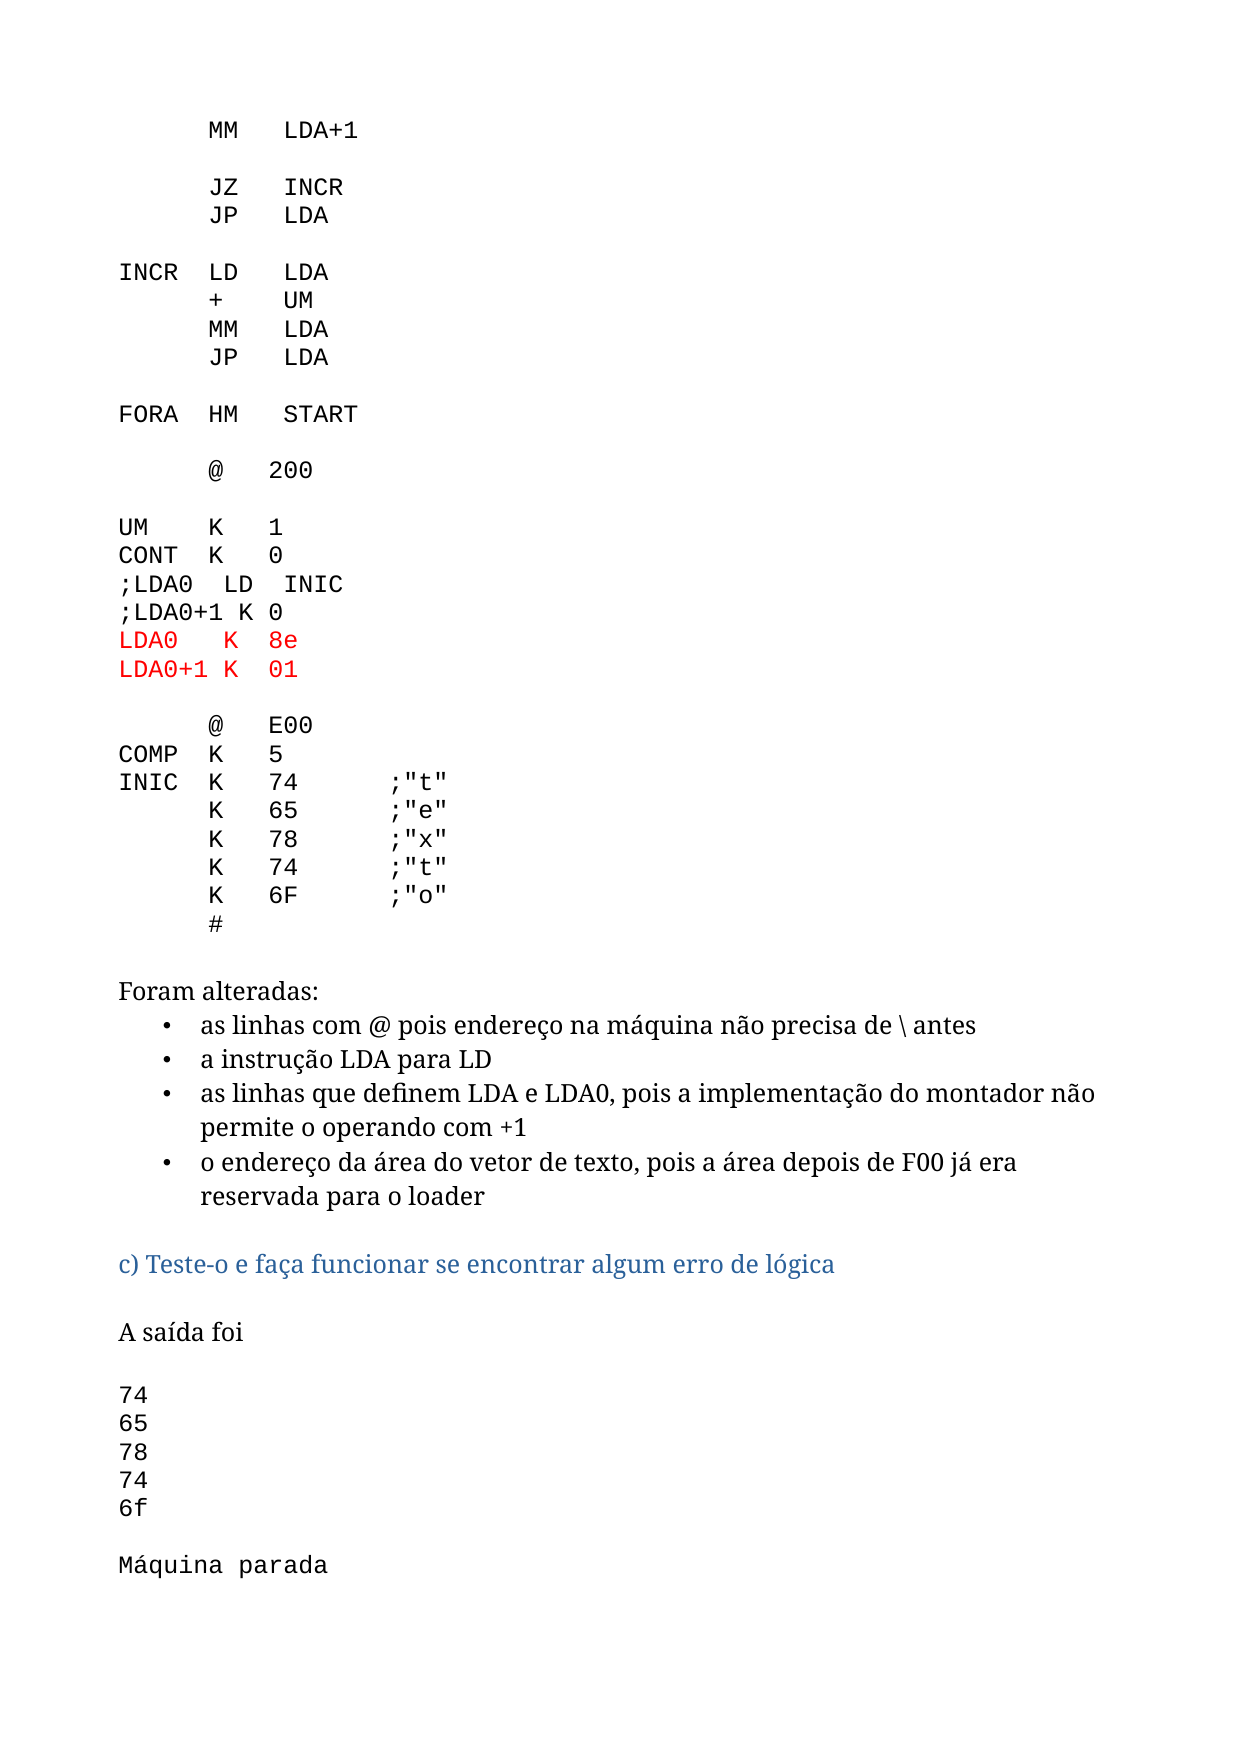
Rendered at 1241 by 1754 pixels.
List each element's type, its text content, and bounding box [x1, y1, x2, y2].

text MM LDA [118, 316, 1122, 345]
text # [118, 911, 1122, 940]
text 6f [118, 1496, 1122, 1524]
text 74 [118, 1383, 1122, 1411]
text UM K 1 [118, 515, 1122, 543]
text JP LDA [118, 345, 1122, 373]
text K 74 ;"t" [118, 855, 1122, 883]
text ;LDA0 LD INIC [118, 571, 1122, 600]
text 74 [118, 1468, 1122, 1496]
text c) Teste-o e faça funcionar se encontrar algum erro de lógica [118, 1246, 1122, 1280]
text 78 [118, 1439, 1122, 1468]
text JP LDA [118, 203, 1122, 231]
text LDA0+1 K 01 [118, 656, 1122, 685]
text Foram alteradas: [118, 974, 1122, 1008]
text + UM [118, 288, 1122, 316]
list a instrução LDA para LD [163, 1042, 1122, 1076]
text @ E00 [118, 713, 1122, 741]
text Máquina parada [118, 1553, 1122, 1581]
text INCR LD LDA [118, 260, 1122, 288]
text ;LDA0+1 K 0 [118, 600, 1122, 628]
text A saída foi [118, 1314, 1122, 1348]
text LDA0 K 8e [118, 628, 1122, 656]
text K 65 ;"e" [118, 798, 1122, 826]
text JZ INCR [118, 175, 1122, 203]
text MM LDA+1 [118, 118, 1122, 146]
text COMP K 5 [118, 741, 1122, 770]
list as linhas com @ pois endereço na máquina não precisa de \ antes [163, 1008, 1122, 1042]
text @ 200 [118, 458, 1122, 486]
text 65 [118, 1411, 1122, 1439]
text K 78 ;"x" [118, 826, 1122, 855]
list as linhas que definem LDA e LDA0, pois a implementação do montador não permite o operando com +1 [163, 1076, 1122, 1144]
text CONT K 0 [118, 543, 1122, 571]
text INIC K 74 ;"t" [118, 770, 1122, 798]
text FORA HM START [118, 401, 1122, 430]
text K 6F ;"o" [118, 883, 1122, 911]
list o endereço da área do vetor de texto, pois a área depois de F00 já era reservada para o loader [163, 1144, 1122, 1212]
